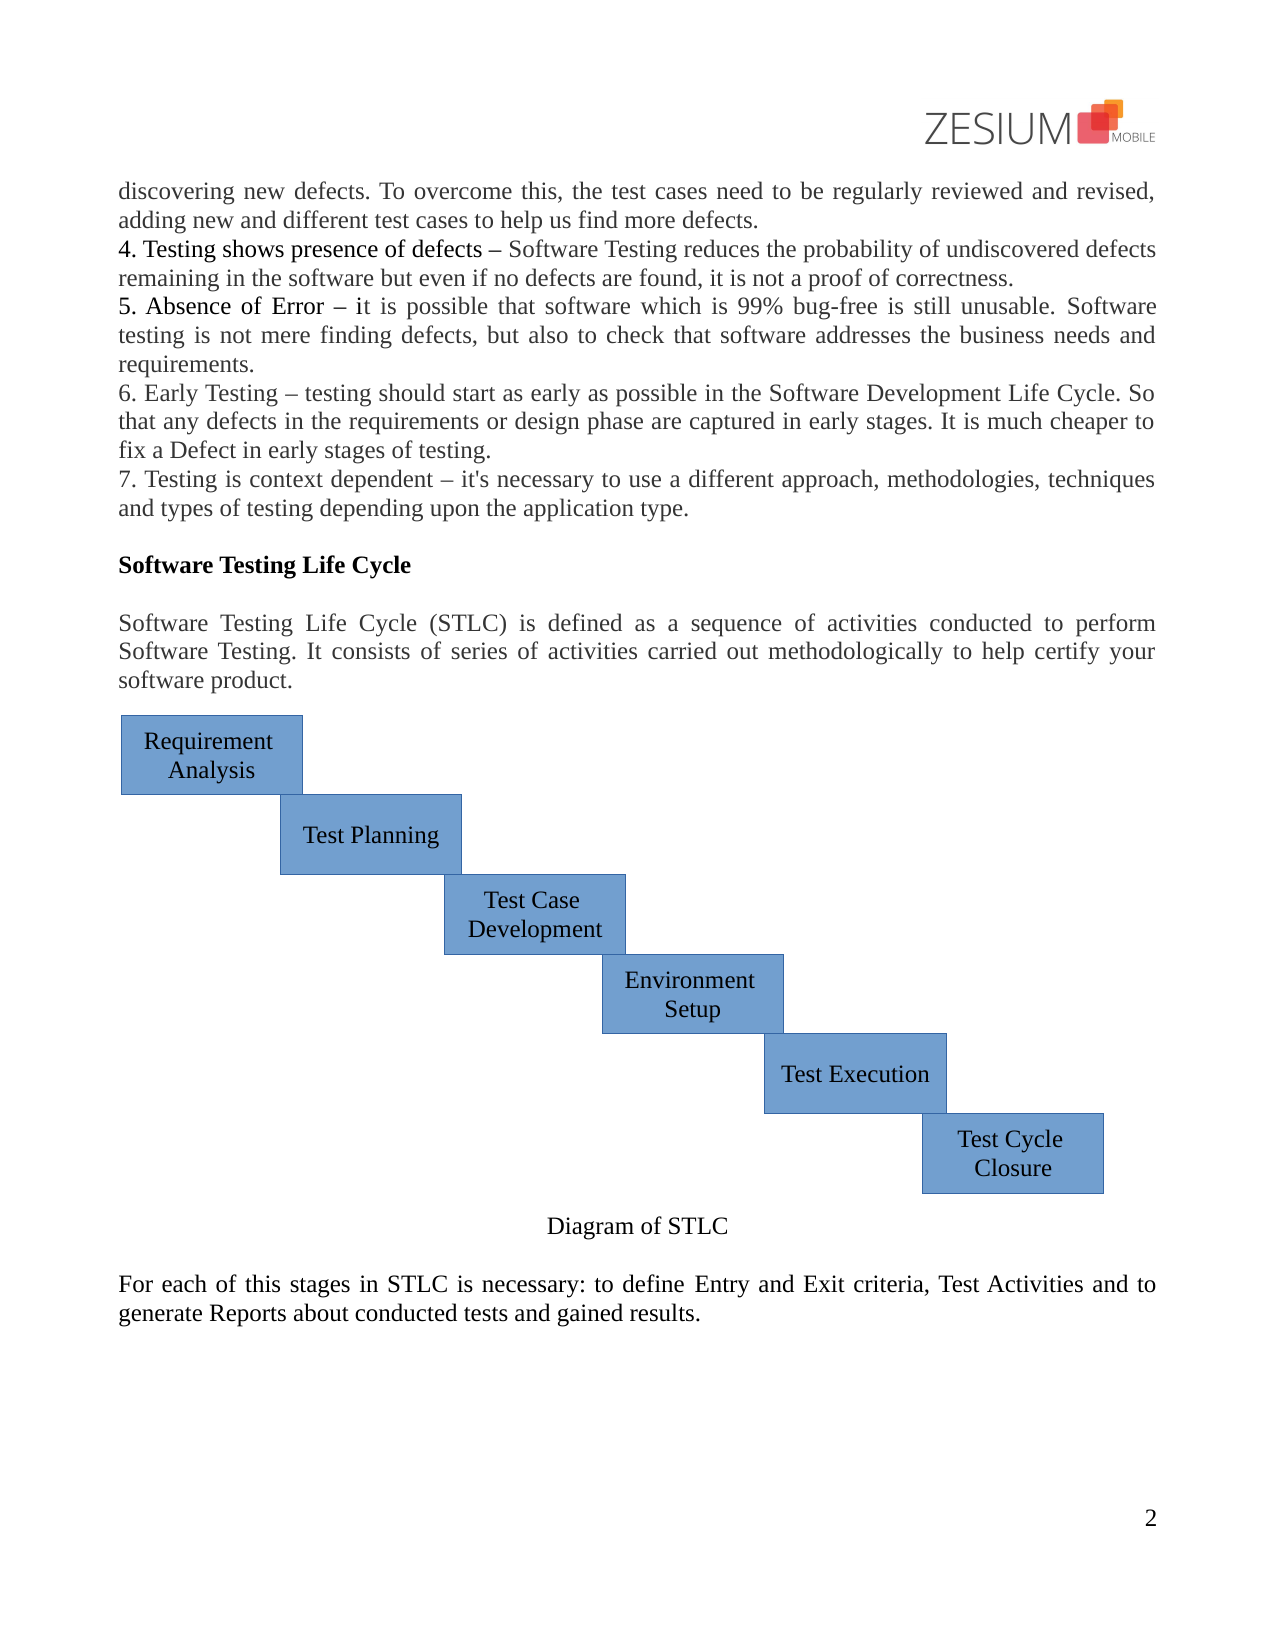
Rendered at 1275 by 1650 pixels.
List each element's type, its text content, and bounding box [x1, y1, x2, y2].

text 6. Early Testing – testing should start as early as possible in the Software Development Life Cycle. So that any defects in the requirements or design phase are captured in early stages. It is much cheaper to fix a Defect in early stages of testing. [118, 378, 1157, 464]
text For each of this stages in STLC is necessary: to define Entry and Exit criteria, Test Activities and to generate Reports about conducted tests and gained results. [118, 1269, 1157, 1326]
text 7. Testing is context dependent – it's necessary to use a different approach, methodologies, techniques and types of testing depending upon the application type. [118, 464, 1157, 521]
text discovering new defects. To overcome this, the test cases need to be regularly reviewed and revised, adding new and different test cases to help us find more defects. [118, 176, 1157, 234]
text 4. Testing shows presence of defects – Software Testing reduces the probability of undiscovered defects remaining in the software but even if no defects are found, it is not a proof of correctness. [118, 234, 1157, 291]
text Software Testing Life Cycle [118, 550, 1157, 579]
picture [920, 98, 1160, 146]
text 5. Absence of Error – it is possible that software which is 99% bug-free is still unusable. Software testing is not mere finding defects, but also to check that software addresses the business needs and requirements. [118, 291, 1157, 378]
text Diagram of STLC [118, 1211, 1157, 1240]
text Software Testing Life Cycle (STLC) is defined as a sequence of activities conducted to perform Software Testing. It consists of series of activities carried out methodologically to help certify your software product. [118, 608, 1157, 694]
